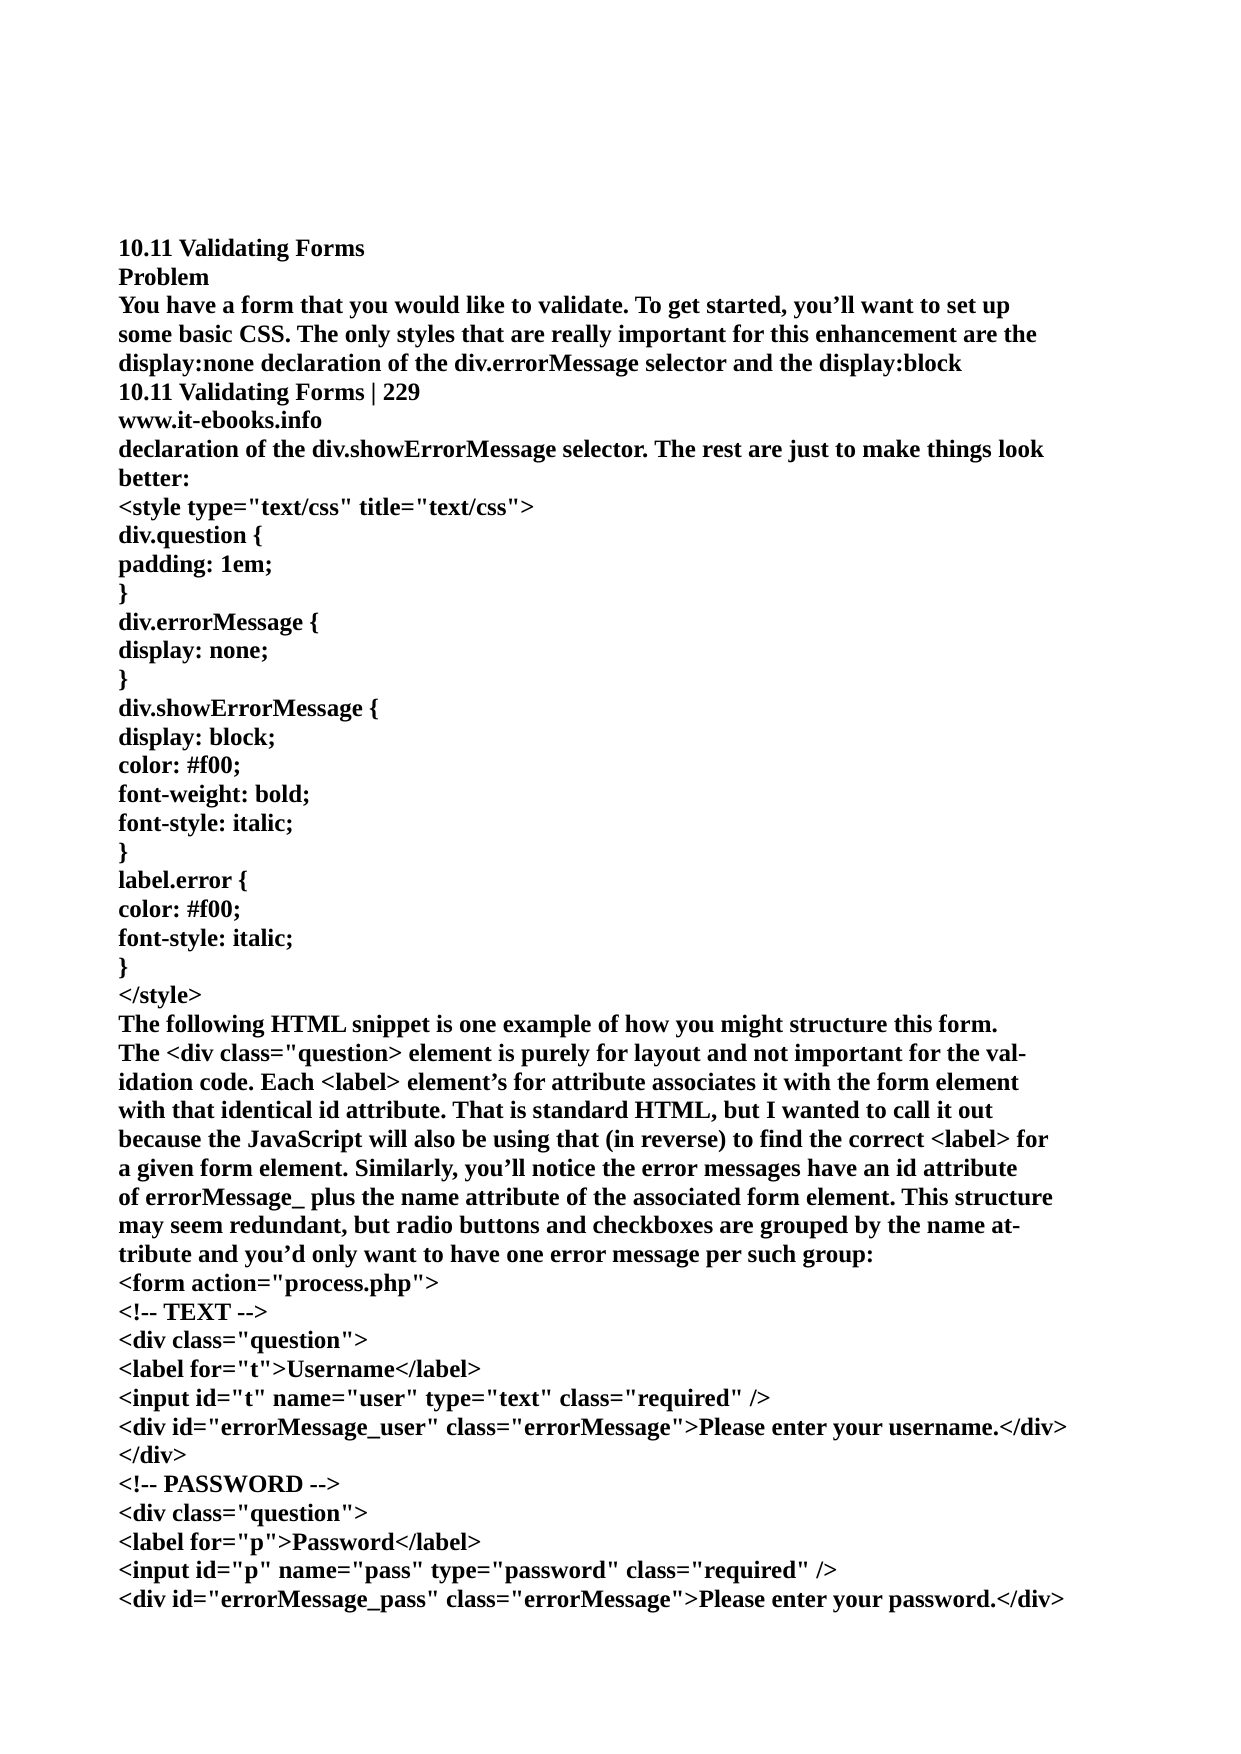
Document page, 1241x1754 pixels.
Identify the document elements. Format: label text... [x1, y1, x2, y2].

text } [118, 837, 1122, 866]
text <!-- TEXT --> [118, 1297, 1122, 1326]
text <div id="errorMessage_pass" class="errorMessage">Please enter your password.</div> [118, 1584, 1122, 1613]
text The <div class="question> element is purely for layout and not important for the val- [118, 1038, 1122, 1067]
text } [118, 952, 1122, 981]
text font-style: italic; [118, 923, 1122, 952]
text <div id="errorMessage_user" class="errorMessage">Please enter your username.</div> [118, 1412, 1122, 1441]
text <label for="p">Password</label> [118, 1527, 1122, 1556]
text idation code. Each <label> element’s for attribute associates it with the form element [118, 1067, 1122, 1096]
text with that identical id attribute. That is standard HTML, but I wanted to call it out [118, 1096, 1122, 1124]
text padding: 1em; [118, 549, 1122, 578]
text label.error { [118, 866, 1122, 894]
text } [118, 578, 1122, 607]
text <style type="text/css" title="text/css"> [118, 492, 1122, 521]
text <label for="t">Username</label> [118, 1354, 1122, 1383]
text some basic CSS. The only styles that are really important for this enhancement are the [118, 319, 1122, 348]
text } [118, 664, 1122, 693]
text div.question { [118, 521, 1122, 549]
text <!-- PASSWORD --> [118, 1469, 1122, 1498]
text 10.11 Validating Forms | 229 [118, 377, 1122, 406]
text <div class="question"> [118, 1498, 1122, 1527]
text display: block; [118, 722, 1122, 751]
text because the JavaScript will also be using that (in reverse) to find the correct <label> for [118, 1124, 1122, 1153]
text tribute and you’d only want to have one error message per such group: [118, 1239, 1122, 1268]
text You have a form that you would like to validate. To get started, you’ll want to set up [118, 291, 1122, 319]
text color: #f00; [118, 751, 1122, 779]
text www.it-ebooks.info [118, 406, 1122, 434]
text <input id="t" name="user" type="text" class="required" /> [118, 1383, 1122, 1412]
text div.showErrorMessage { [118, 693, 1122, 722]
text <input id="p" name="pass" type="password" class="required" /> [118, 1556, 1122, 1584]
text <div class="question"> [118, 1326, 1122, 1354]
text font-weight: bold; [118, 779, 1122, 808]
text display:none declaration of the div.errorMessage selector and the display:block [118, 348, 1122, 377]
text </div> [118, 1441, 1122, 1469]
text of errorMessage_ plus the name attribute of the associated form element. This structure [118, 1182, 1122, 1211]
text font-style: italic; [118, 808, 1122, 837]
text 10.11 Validating Forms [118, 233, 1122, 262]
text display: none; [118, 636, 1122, 664]
text div.errorMessage { [118, 607, 1122, 636]
text The following HTML snippet is one example of how you might structure this form. [118, 1009, 1122, 1038]
text color: #f00; [118, 894, 1122, 923]
text </style> [118, 981, 1122, 1009]
text better: [118, 463, 1122, 492]
text <form action="process.php"> [118, 1268, 1122, 1297]
text a given form element. Similarly, you’ll notice the error messages have an id attribute [118, 1153, 1122, 1182]
text declaration of the div.showErrorMessage selector. The rest are just to make things look [118, 434, 1122, 463]
text may seem redundant, but radio buttons and checkboxes are grouped by the name at- [118, 1211, 1122, 1239]
text Problem [118, 262, 1122, 291]
